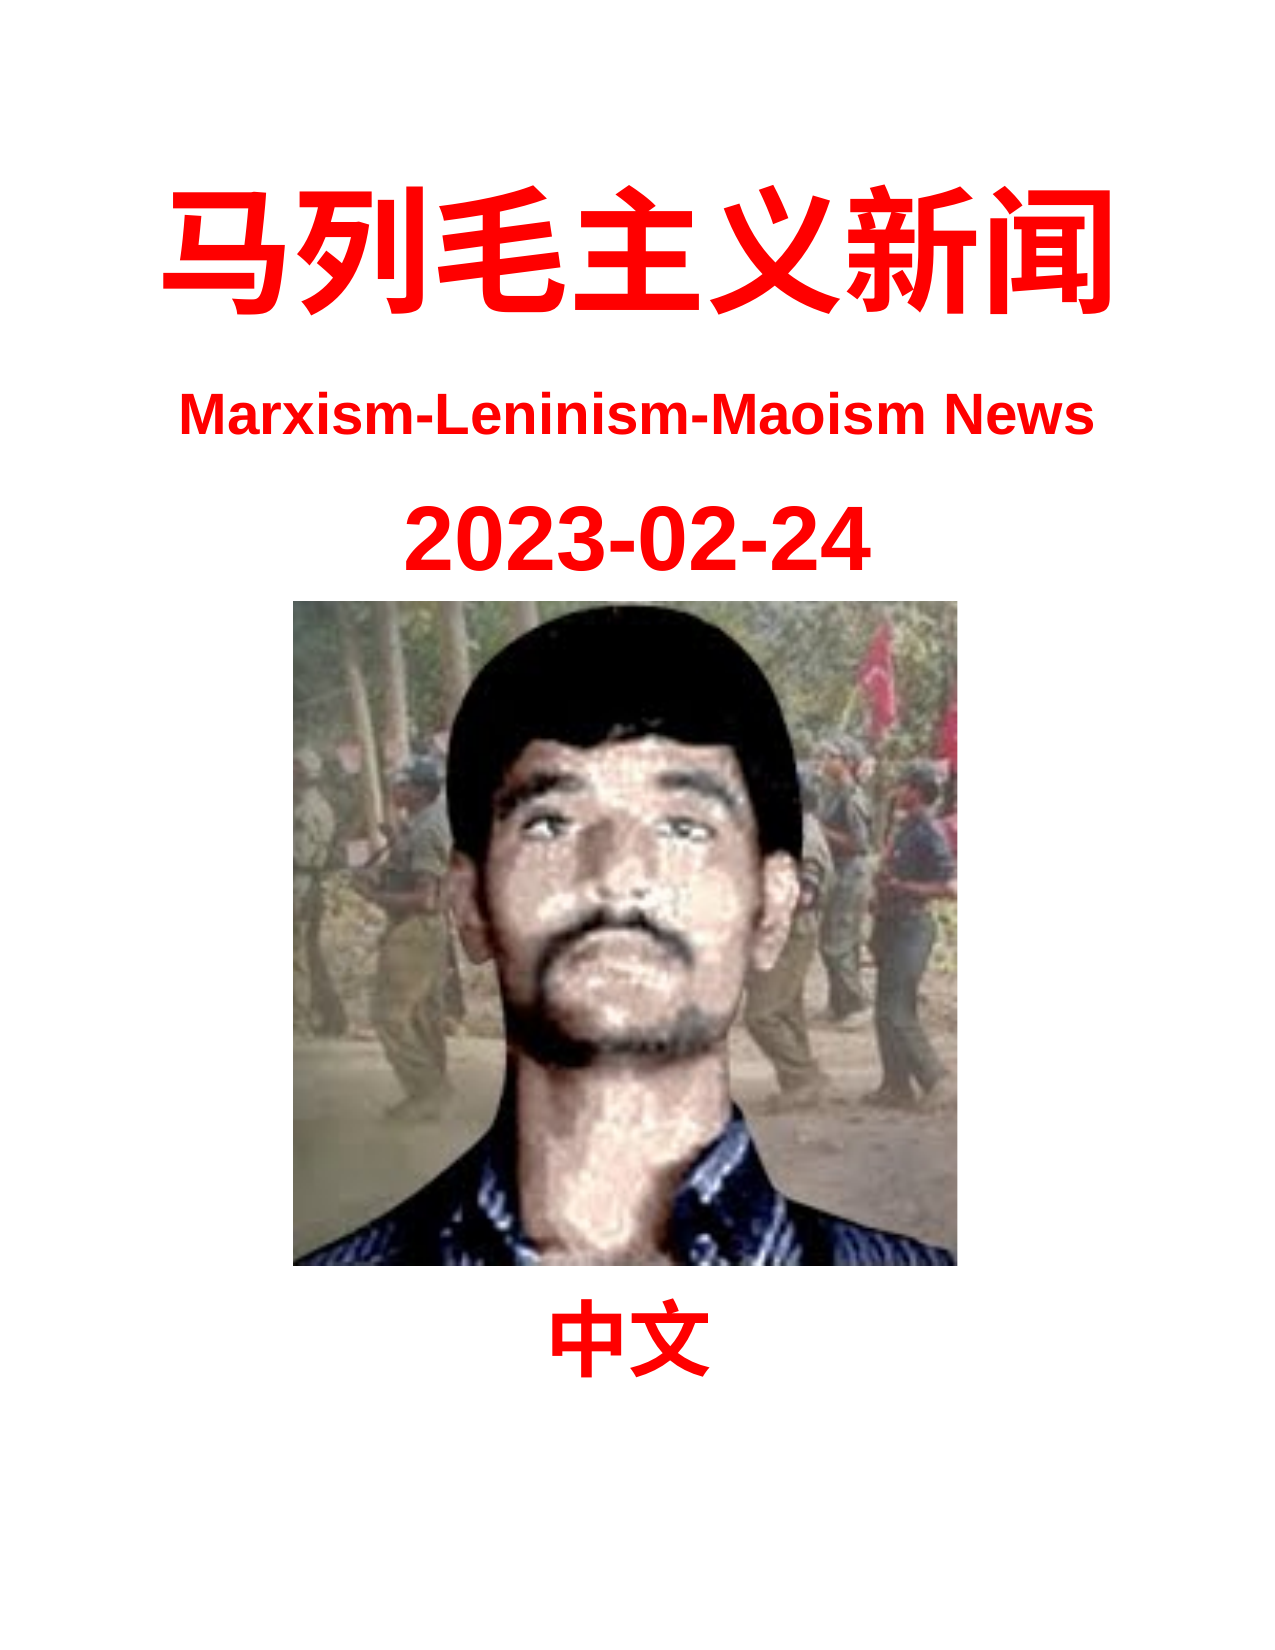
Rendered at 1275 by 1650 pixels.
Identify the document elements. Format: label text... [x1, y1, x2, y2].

subtitle 马列毛主义新闻 [118, 143, 1157, 342]
subtitle 中文 [118, 1274, 1157, 1395]
subtitle 2023-02-24 [118, 484, 1157, 590]
picture [293, 601, 958, 1266]
subtitle Marxism-Leninism-Maoism News [118, 380, 1157, 447]
